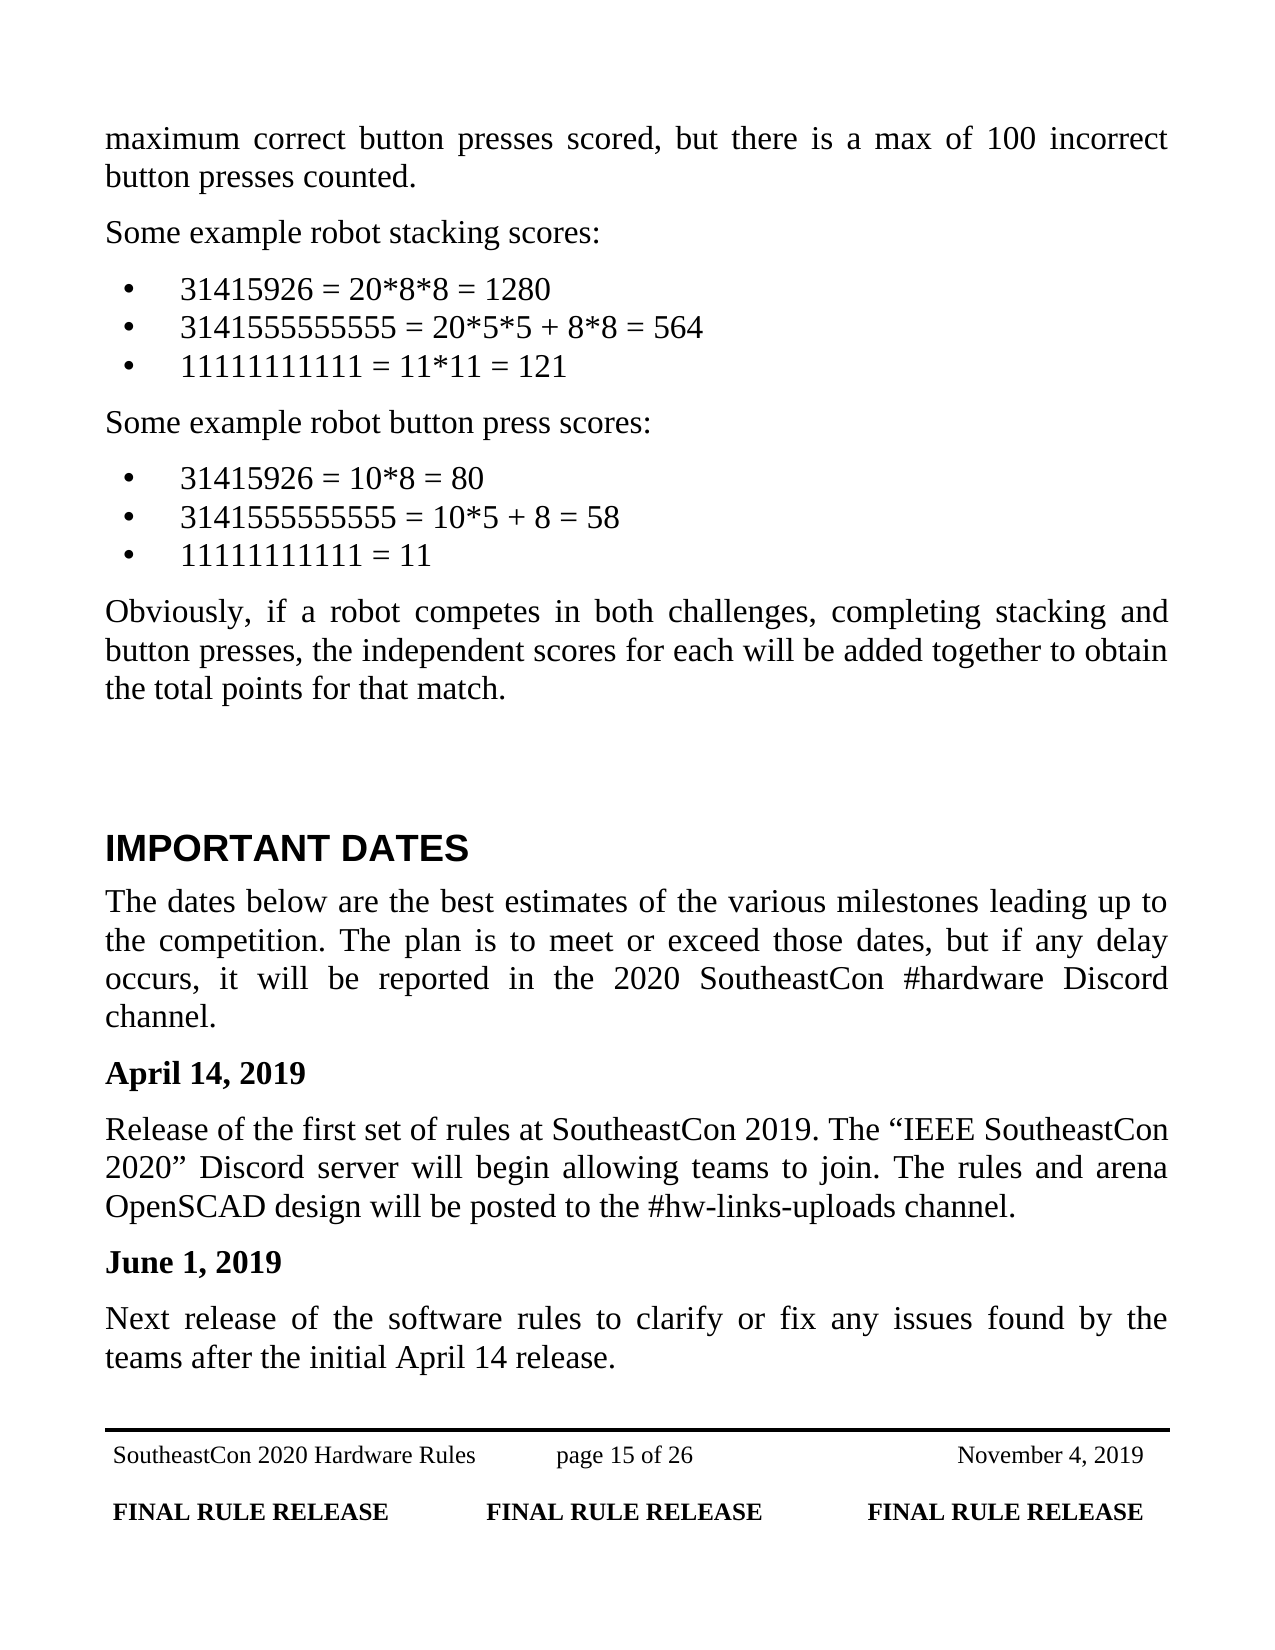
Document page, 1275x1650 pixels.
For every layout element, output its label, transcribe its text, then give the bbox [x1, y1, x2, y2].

text June 1, 2019 [105, 1242, 1170, 1281]
list 31415926 = 20*8*8 = 1280 [105, 269, 1170, 307]
text The dates below are the best estimates of the various milestones leading up to the competition. The plan is to meet or exceed those dates, but if any delay occurs, it will be reported in the 2020 SoutheastCon #hardware Discord channel. [105, 882, 1170, 1035]
text Next release of the software rules to clarify or fix any issues found by the teams after the initial April 14 release. [105, 1299, 1170, 1375]
text Release of the first set of rules at SoutheastCon 2019. The “IEEE SoutheastCon 2020” Discord server will begin allowing teams to join. The rules and arena OpenSCAD design will be posted to the #hw-links-uploads channel. [105, 1109, 1170, 1224]
list 3141555555555 = 20*5*5 + 8*8 = 564 [105, 307, 1170, 346]
subtitle IMPORTANT DATES [105, 825, 1170, 869]
list 31415926 = 10*8 = 80 [105, 458, 1170, 497]
text April 14, 2019 [105, 1053, 1170, 1091]
list Obviously, if a robot competes in both challenges, completing stacking and button presses, the independent scores for each will be added together to obtain the total points for that match. [105, 592, 1170, 707]
text maximum correct button presses scored, but there is a max of 100 incorrect button presses counted. [105, 118, 1170, 195]
list 11111111111 = 11*11 = 121 [105, 346, 1170, 384]
text Some example robot stacking scores: [105, 213, 1170, 251]
text Some example robot button press scores: [105, 402, 1170, 441]
list 11111111111 = 11 [105, 535, 1170, 573]
list 3141555555555 = 10*5 + 8 = 58 [105, 497, 1170, 535]
